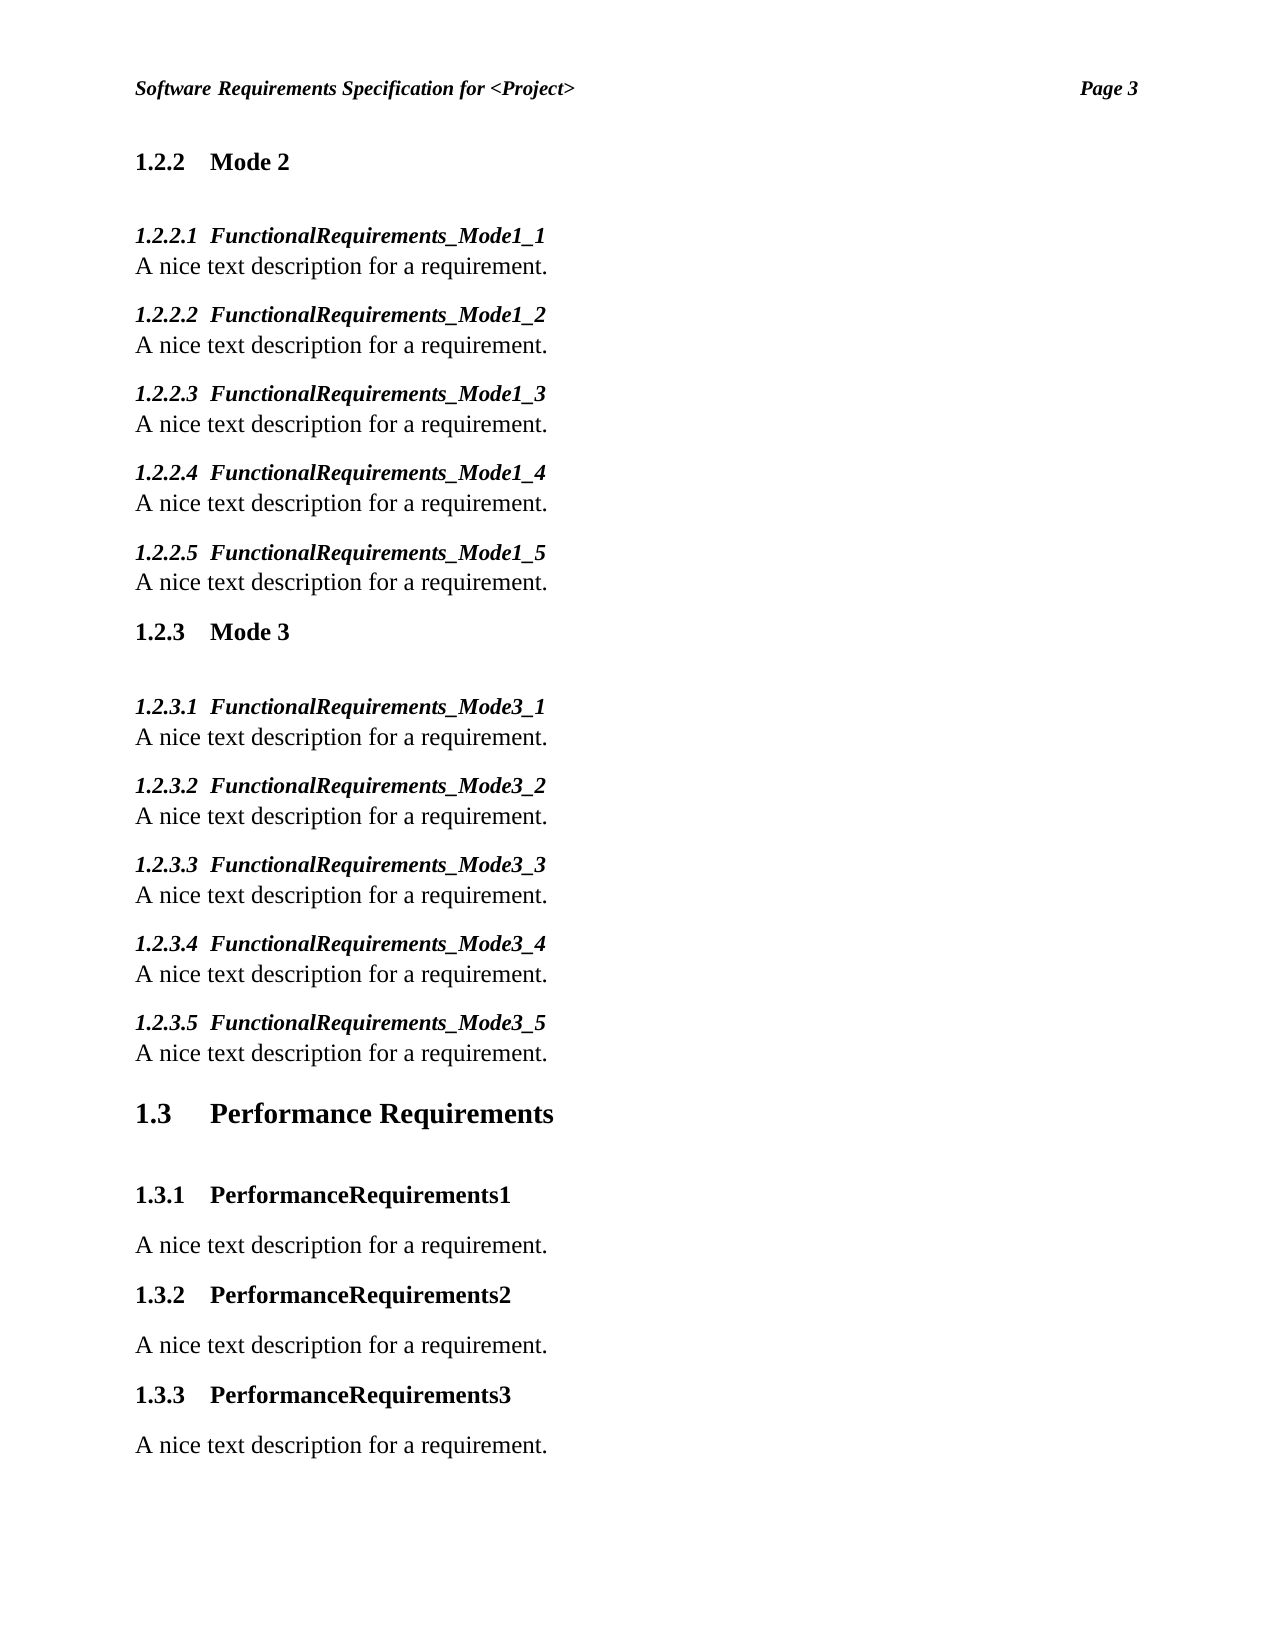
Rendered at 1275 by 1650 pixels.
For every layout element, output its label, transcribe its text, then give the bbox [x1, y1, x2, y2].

subtitle FunctionalRequirements_Mode3_5 [135, 1012, 1140, 1035]
subtitle FunctionalRequirements_Mode3_3 [135, 854, 1140, 877]
subtitle FunctionalRequirements_Mode1_2 [135, 304, 1140, 327]
subtitle FunctionalRequirements_Mode1_1 [135, 225, 1140, 248]
subtitle FunctionalRequirements_Mode1_5 [135, 542, 1140, 564]
text A nice text description for a requirement. [135, 254, 1140, 279]
subtitle FunctionalRequirements_Mode3_4 [135, 933, 1140, 956]
text A nice text description for a requirement. [135, 725, 1140, 750]
text A nice text description for a requirement. [135, 804, 1140, 829]
text A nice text description for a requirement. [135, 492, 1140, 517]
text A nice text description for a requirement. [135, 962, 1140, 987]
subtitle FunctionalRequirements_Mode3_1 [135, 696, 1140, 719]
text A nice text description for a requirement. [135, 1333, 1140, 1358]
subtitle Performance Requirements [135, 1096, 1140, 1129]
subtitle FunctionalRequirements_Mode3_2 [135, 775, 1140, 798]
text A nice text description for a requirement. [135, 412, 1140, 437]
text A nice text description for a requirement. [135, 1042, 1140, 1067]
subtitle FunctionalRequirements_Mode1_4 [135, 462, 1140, 485]
subtitle Mode 3 [135, 621, 1140, 646]
subtitle PerformanceRequirements1 [135, 1183, 1140, 1208]
text A nice text description for a requirement. [135, 883, 1140, 908]
subtitle Mode 2 [135, 150, 1140, 175]
text A nice text description for a requirement. [135, 1433, 1140, 1458]
subtitle PerformanceRequirements3 [135, 1383, 1140, 1408]
text A nice text description for a requirement. [135, 333, 1140, 358]
text A nice text description for a requirement. [135, 571, 1140, 596]
subtitle PerformanceRequirements2 [135, 1283, 1140, 1308]
text A nice text description for a requirement. [135, 1233, 1140, 1258]
subtitle FunctionalRequirements_Mode1_3 [135, 383, 1140, 406]
